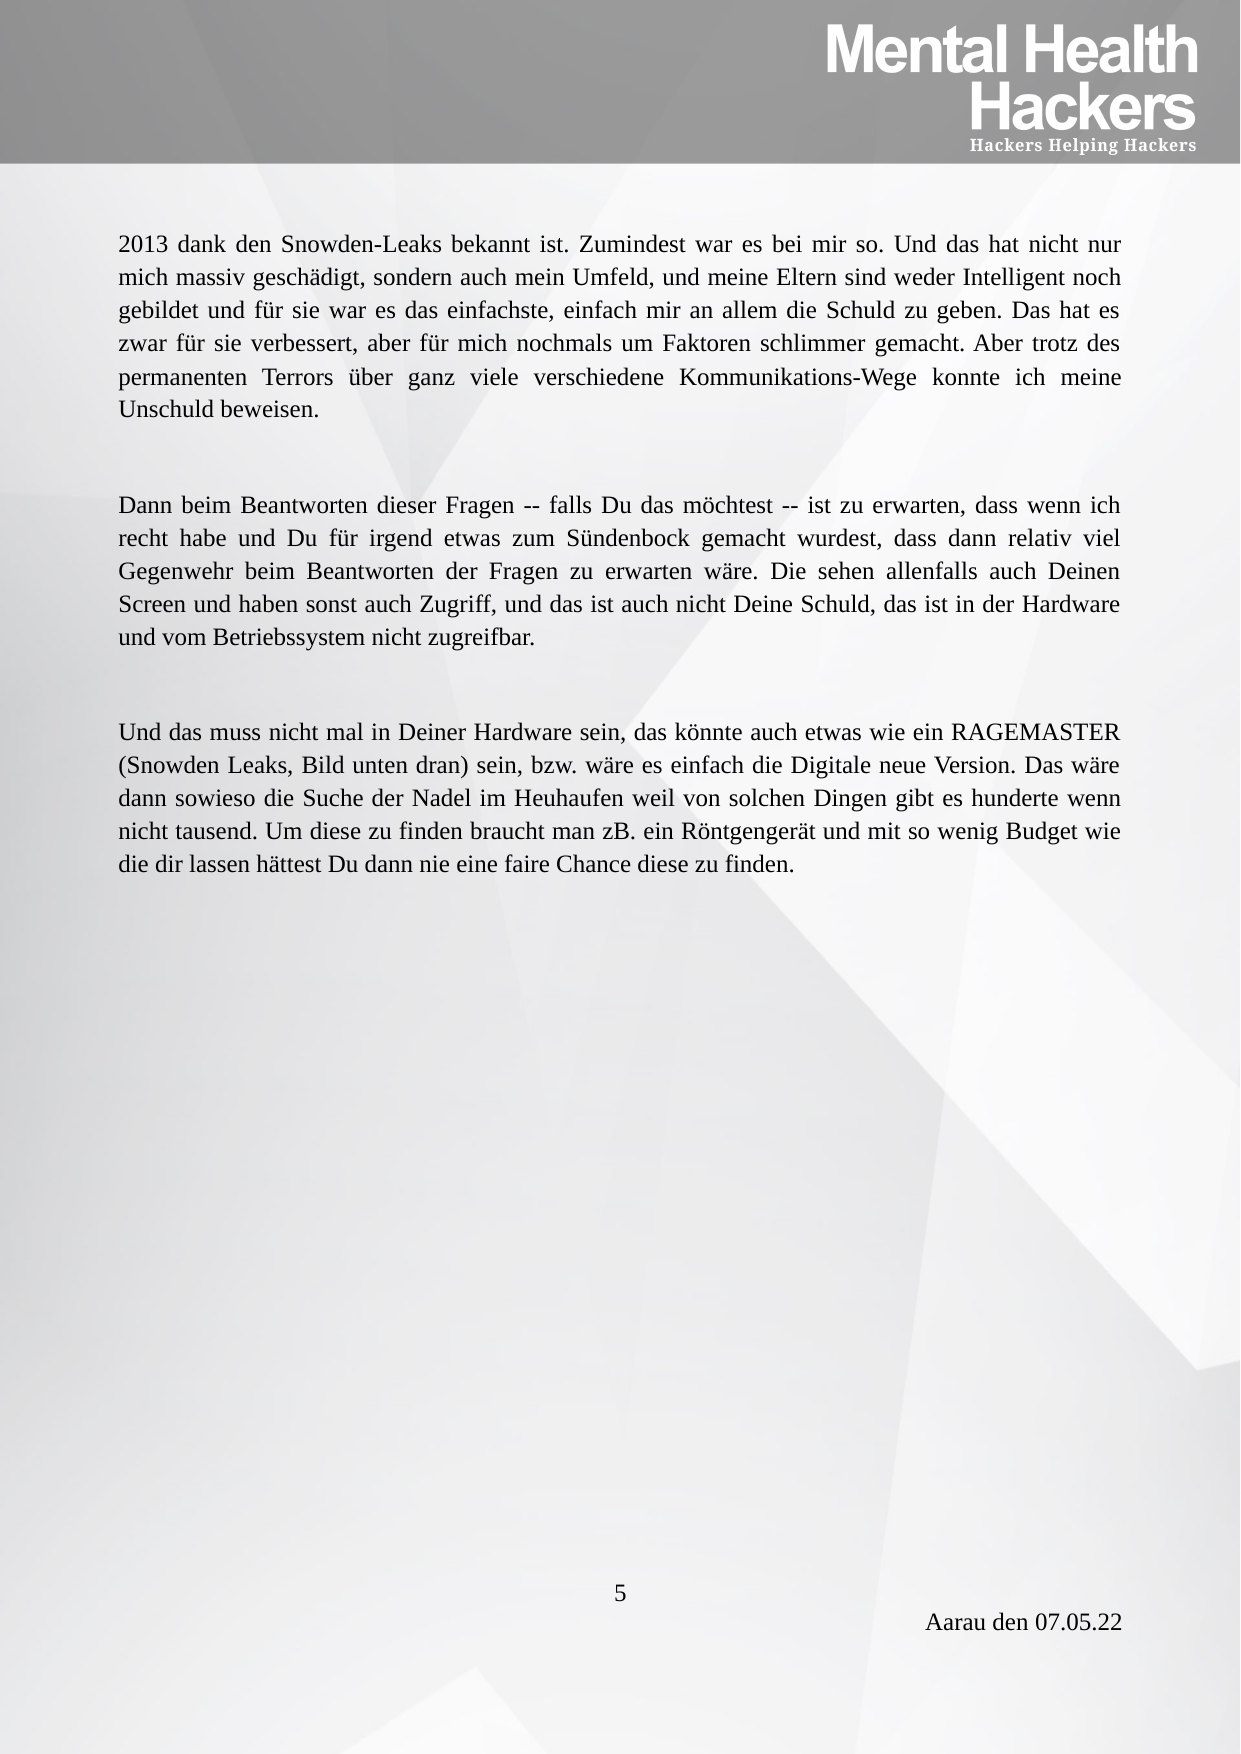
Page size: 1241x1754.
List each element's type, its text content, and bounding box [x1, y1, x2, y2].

text Und das muss nicht mal in Deiner Hardware sein, das könnte auch etwas wie ein RAGEMASTER (Snowden Leaks, Bild unten dran) sein, bzw. wäre es einfach die Digitale neue Version. Das wäre dann sowieso die Suche der Nadel im Heuhaufen weil von solchen Dingen gibt es hunderte wenn nicht tausend. Um diese zu finden braucht man zB. ein Röntgengerät und mit so wenig Budget wie die dir lassen hättest Du dann nie eine faire Chance diese zu finden. [118, 717, 1122, 878]
text Dann beim Beantworten dieser Fragen -- falls Du das möchtest -- ist zu erwarten, dass wenn ich recht habe und Du für irgend etwas zum Sündenbock gemacht wurdest, dass dann relativ viel Gegenwehr beim Beantworten der Fragen zu erwarten wäre. Die sehen allenfalls auch Deinen Screen und haben sonst auch Zugriff, und das ist auch nicht Deine Schuld, das ist in der Hardware und vom Betriebssystem nicht zugreifbar. [118, 490, 1122, 651]
picture [0, 0, 1241, 1754]
text 2013 dank den Snowden-Leaks bekannt ist. Zumindest war es bei mir so. Und das hat nicht nur mich massiv geschädigt, sondern auch mein Umfeld, und meine Eltern sind weder Intelligent noch gebildet und für sie war es das einfachste, einfach mir an allem die Schuld zu geben. Das hat es zwar für sie verbessert, aber für mich nochmals um Faktoren schlimmer gemacht. Aber trotz des permanenten Terrors über ganz viele verschiedene Kommunikations-Wege konnte ich meine Unschuld beweisen. [118, 229, 1122, 423]
